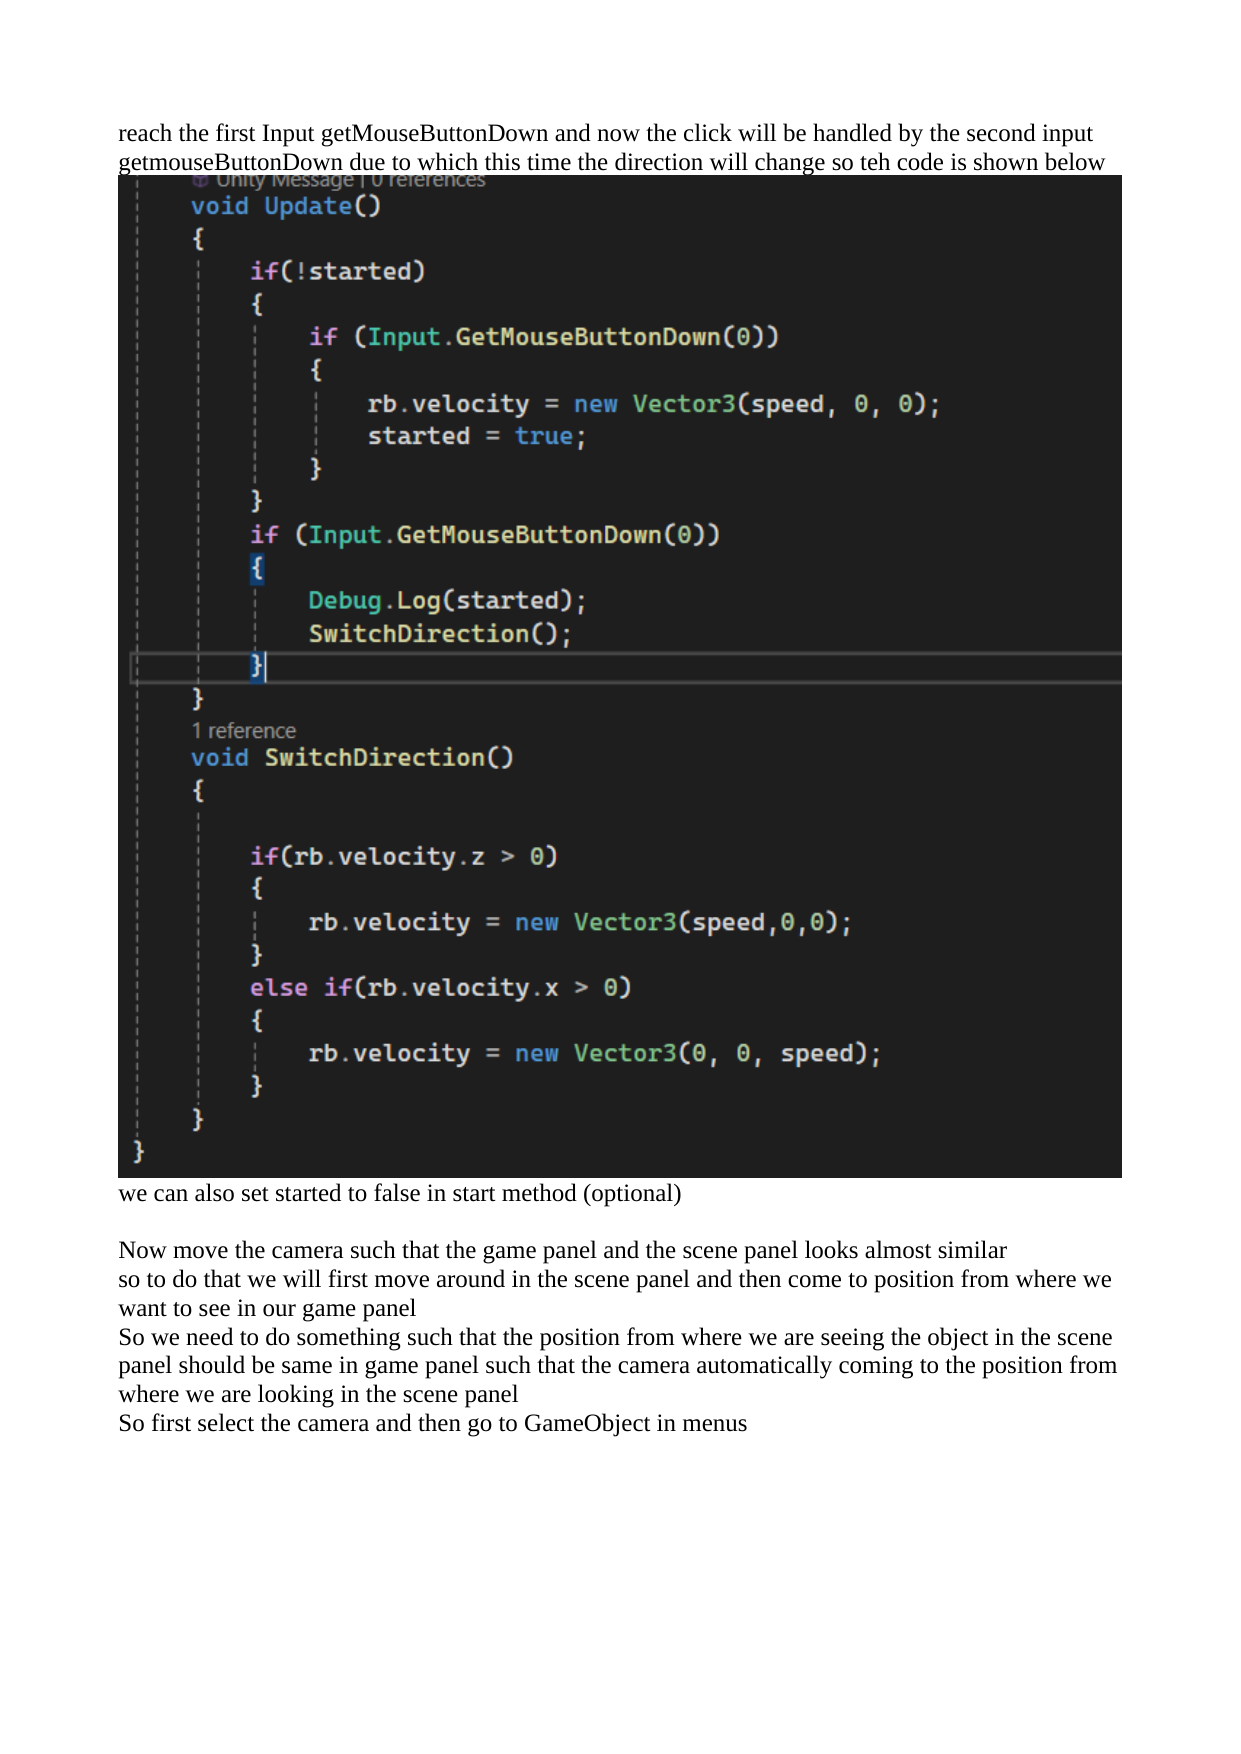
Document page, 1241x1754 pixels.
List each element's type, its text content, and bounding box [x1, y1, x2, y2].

text Now move the camera such that the game panel and the scene panel looks almost similar [118, 1236, 1122, 1264]
text So first select the camera and then go to GameObject in menus [118, 1408, 1122, 1437]
text So we need to do something such that the position from where we are seeing the object in the scene panel should be same in game panel such that the camera automatically coming to the position from where we are looking in the scene panel [118, 1322, 1122, 1408]
text reach the first Input getMouseButtonDown and now the click will be handled by the second input getmouseButtonDown due to which this time the direction will change so teh code is shown below [118, 118, 1122, 175]
text we can also set started to false in start method (optional) [118, 1178, 1122, 1207]
text so to do that we will first move around in the scene panel and then come to position from where we want to see in our game panel [118, 1264, 1122, 1322]
picture [118, 175, 1122, 1178]
